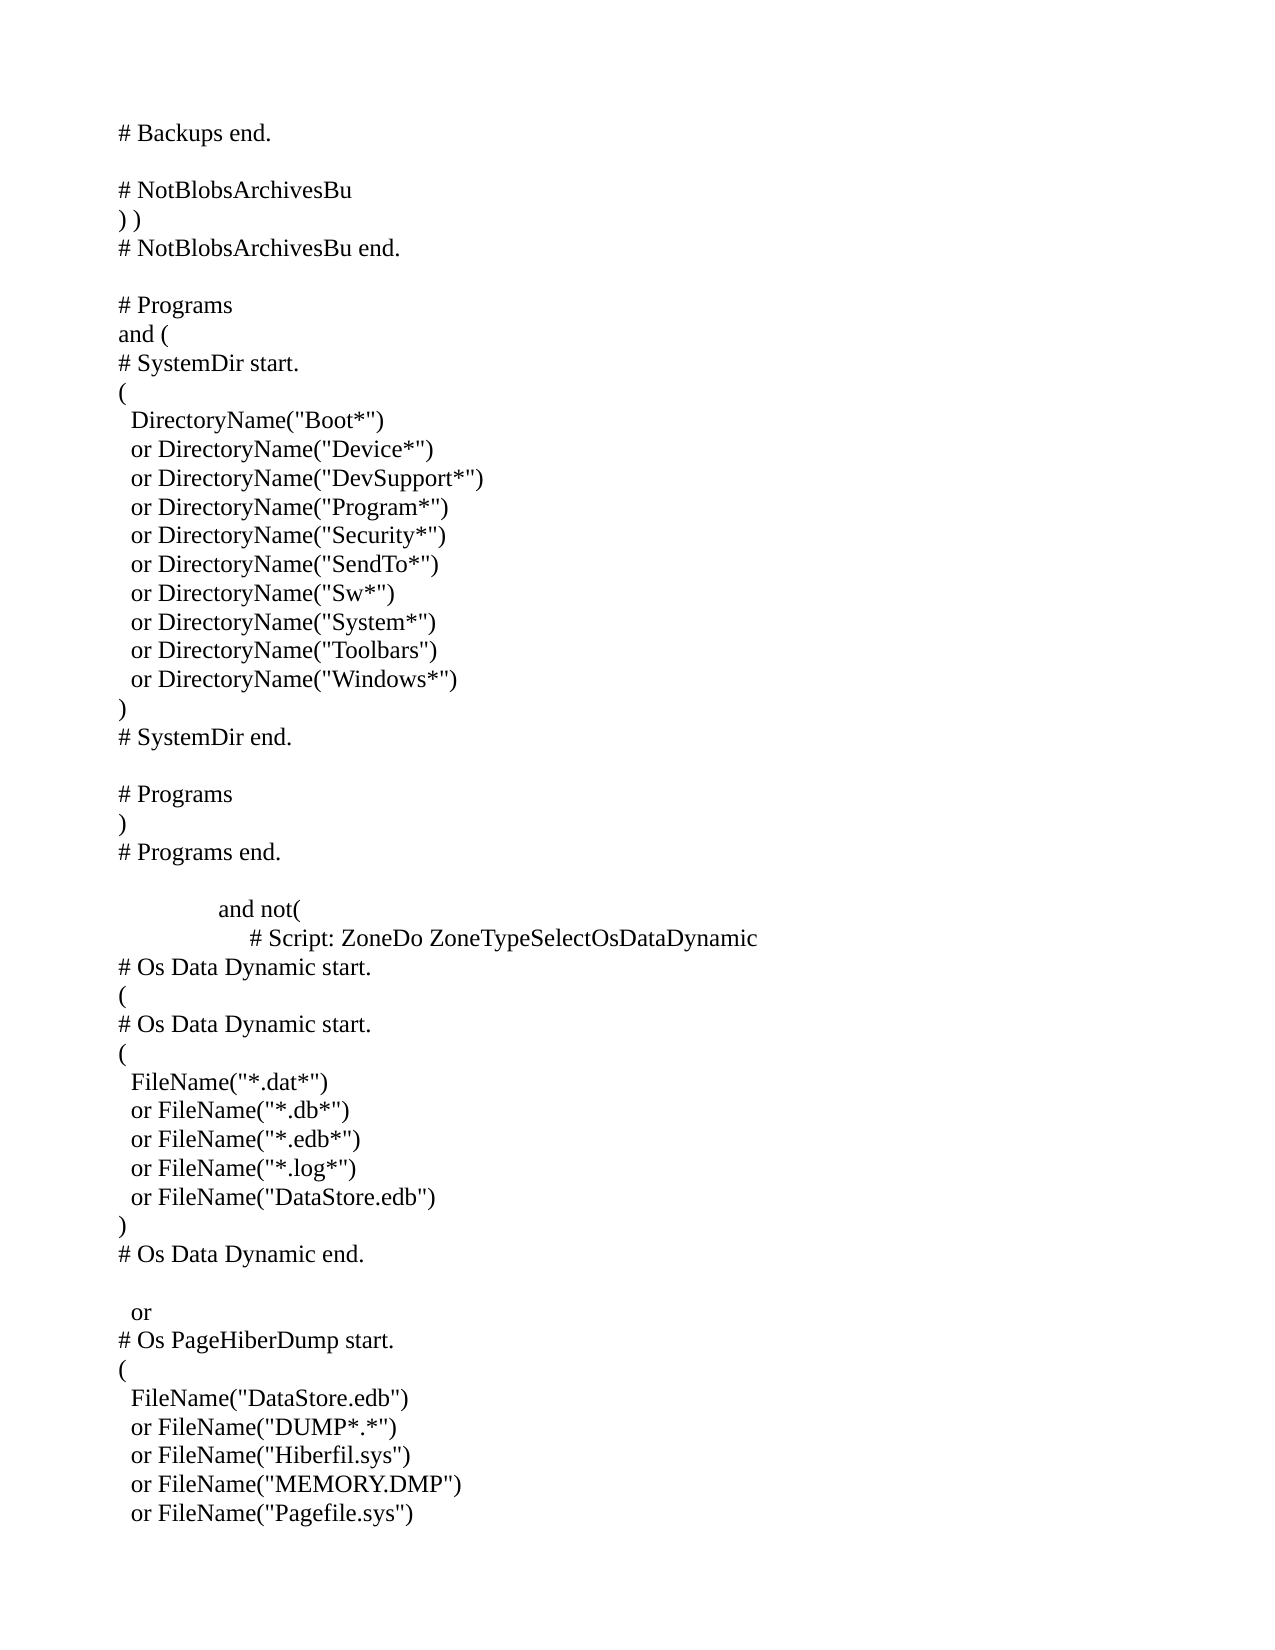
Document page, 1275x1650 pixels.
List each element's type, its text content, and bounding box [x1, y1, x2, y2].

text # Os Data Dynamic start. [118, 1009, 1157, 1038]
text # Programs end. [118, 837, 1157, 866]
text or DirectoryName("DevSupport*") [118, 463, 1157, 492]
text or [118, 1297, 1157, 1326]
text ( [118, 981, 1157, 1009]
text # Os Data Dynamic start. [118, 952, 1157, 981]
text # Os PageHiberDump start. [118, 1326, 1157, 1354]
text or FileName("DataStore.edb") [118, 1182, 1157, 1211]
text or FileName("*.db*") [118, 1096, 1157, 1124]
text # Programs [118, 779, 1157, 808]
text DirectoryName("Boot*") [118, 406, 1157, 434]
text or DirectoryName("Security*") [118, 521, 1157, 549]
text # NotBlobsArchivesBu end. [118, 233, 1157, 262]
text # NotBlobsArchivesBu [118, 176, 1157, 204]
text # Programs [118, 291, 1157, 319]
text or DirectoryName("Program*") [118, 492, 1157, 521]
text or DirectoryName("Toolbars") [118, 636, 1157, 664]
text and ( [118, 319, 1157, 348]
text ( [118, 1038, 1157, 1067]
text # Backups end. [118, 118, 1157, 147]
text or DirectoryName("SendTo*") [118, 549, 1157, 578]
text or DirectoryName("System*") [118, 607, 1157, 636]
text or DirectoryName("Device*") [118, 434, 1157, 463]
text or FileName("*.edb*") [118, 1124, 1157, 1153]
text # SystemDir start. [118, 348, 1157, 377]
text and not( [118, 894, 1157, 923]
text or DirectoryName("Sw*") [118, 578, 1157, 607]
text # SystemDir end. [118, 722, 1157, 751]
text # Script: ZoneDo ZoneTypeSelectOsDataDynamic [118, 923, 1157, 952]
text ) [118, 693, 1157, 722]
text ) ) [118, 204, 1157, 233]
text ) [118, 808, 1157, 837]
text FileName("*.dat*") [118, 1067, 1157, 1096]
text # Os Data Dynamic end. [118, 1239, 1157, 1268]
text or FileName("*.log*") [118, 1153, 1157, 1182]
text or FileName("MEMORY.DMP") [118, 1469, 1157, 1498]
text ( [118, 377, 1157, 406]
text ) [118, 1211, 1157, 1239]
text or FileName("Hiberfil.sys") [118, 1441, 1157, 1469]
text ( [118, 1354, 1157, 1383]
text or FileName("DUMP*.*") [118, 1412, 1157, 1441]
text FileName("DataStore.edb") [118, 1383, 1157, 1412]
text or DirectoryName("Windows*") [118, 664, 1157, 693]
text or FileName("Pagefile.sys") [118, 1498, 1157, 1527]
